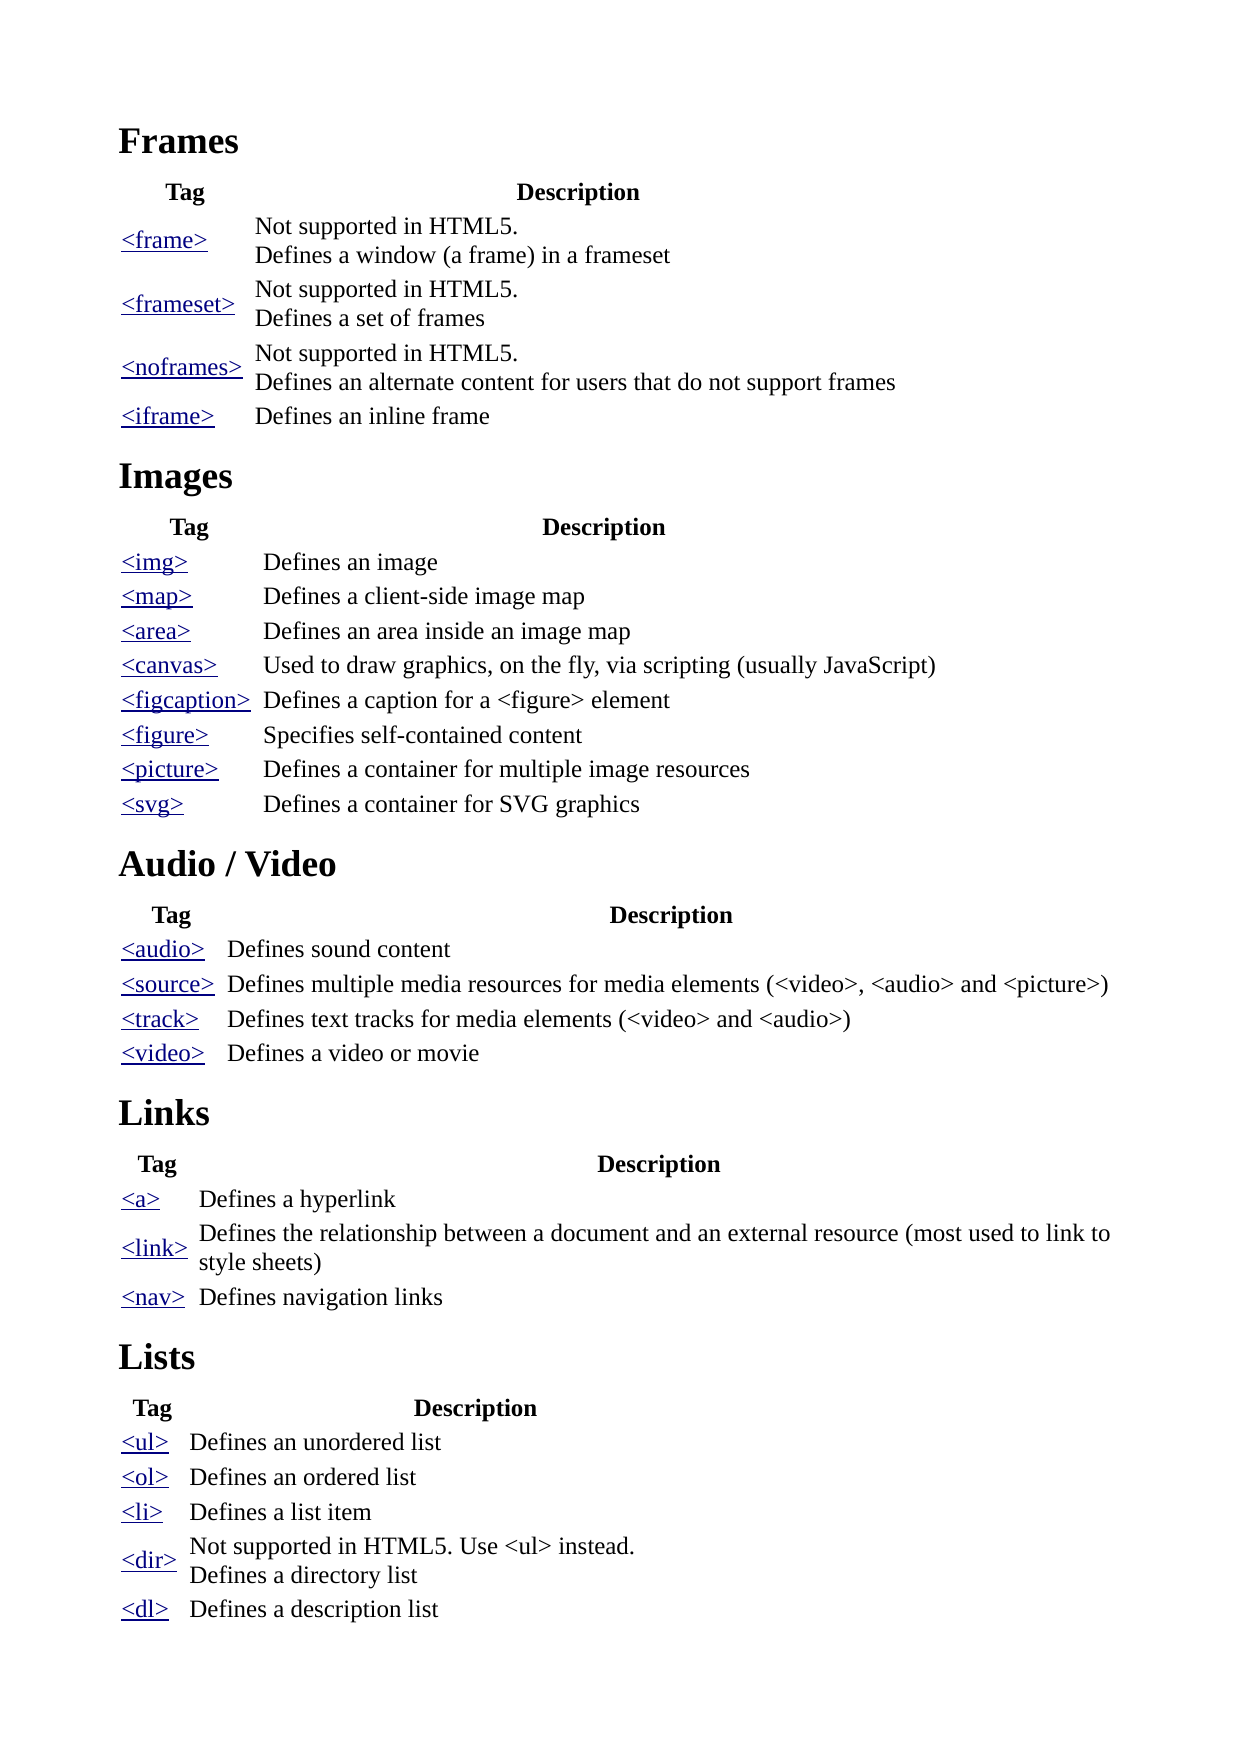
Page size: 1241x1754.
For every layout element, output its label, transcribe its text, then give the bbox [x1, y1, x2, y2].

subtitle Images [118, 454, 1122, 497]
table_cell <frameset> [118, 272, 252, 335]
table_cell <audio> [118, 932, 224, 966]
table_cell Not supported in HTML5. Defines an alternate content for users that do not support frames [252, 335, 905, 398]
subtitle Links [118, 1091, 1122, 1134]
table_cell Defines a client-side image map [260, 579, 948, 613]
table_cell <a> [118, 1181, 196, 1216]
table_cell Defines text tracks for media elements (<video> and <audio>) [224, 1001, 1118, 1035]
table_cell <nav> [118, 1279, 196, 1313]
table_cell <figcaption> [118, 682, 260, 717]
table_cell Defines sound content [224, 932, 1118, 966]
table_cell <track> [118, 1001, 224, 1035]
table_header Description [260, 509, 948, 544]
table_cell <iframe> [118, 398, 252, 433]
table_cell <svg> [118, 786, 260, 821]
table_cell <dir> [118, 1528, 186, 1592]
table_header Description [252, 174, 905, 208]
table_cell Not supported in HTML5. Use <ul> instead. Defines a directory list [186, 1528, 765, 1592]
table_cell Defines a video or movie [224, 1035, 1118, 1070]
table_cell <ol> [118, 1459, 186, 1494]
table_header Tag [118, 897, 224, 932]
table_cell Defines an area inside an image map [260, 613, 948, 648]
table_cell Defines navigation links [196, 1279, 1122, 1313]
table_cell <canvas> [118, 648, 260, 682]
table_cell <video> [118, 1035, 224, 1070]
table_header Description [186, 1390, 765, 1424]
table_header Tag [118, 1146, 196, 1181]
table_cell Defines a container for multiple image resources [260, 751, 948, 786]
table_cell Defines a caption for a <figure> element [260, 682, 948, 717]
table_cell Defines multiple media resources for media elements (<video>, <audio> and <picture>) [224, 966, 1118, 1001]
table_cell Defines an inline frame [252, 398, 905, 433]
table_cell <figure> [118, 717, 260, 751]
table_header Tag [118, 174, 252, 208]
table_header Tag [118, 1390, 186, 1424]
subtitle Lists [118, 1334, 1122, 1377]
subtitle Frames [118, 118, 1122, 161]
table_cell <area> [118, 613, 260, 648]
table_cell <frame> [118, 208, 252, 272]
table_cell Defines the relationship between a document and an external resource (most used to link to style sheets) [196, 1216, 1122, 1279]
table_cell Not supported in HTML5. Defines a window (a frame) in a frameset [252, 208, 905, 272]
table_header Description [224, 897, 1118, 932]
table_cell Not supported in HTML5. Defines a set of frames [252, 272, 905, 335]
table_cell <dl> [118, 1592, 186, 1626]
table_cell <noframes> [118, 335, 252, 398]
table_cell <picture> [118, 751, 260, 786]
table_cell Defines an image [260, 544, 948, 578]
table_cell <li> [118, 1494, 186, 1528]
table_cell <link> [118, 1216, 196, 1279]
table_cell Defines a hyperlink [196, 1181, 1122, 1216]
table_cell Used to draw graphics, on the fly, via scripting (usually JavaScript) [260, 648, 948, 682]
table_header Tag [118, 509, 260, 544]
table_cell Defines a list item [186, 1494, 765, 1528]
table_cell Defines an ordered list [186, 1459, 765, 1494]
table_cell <map> [118, 579, 260, 613]
table_cell <source> [118, 966, 224, 1001]
table_header Description [196, 1146, 1122, 1181]
table_cell <ul> [118, 1425, 186, 1459]
table_cell Defines an unordered list [186, 1425, 765, 1459]
subtitle Audio / Video [118, 841, 1122, 884]
table_cell Specifies self-contained content [260, 717, 948, 751]
table_cell Defines a description list [186, 1592, 765, 1626]
table_cell Defines a container for SVG graphics [260, 786, 948, 821]
table_cell <img> [118, 544, 260, 578]
